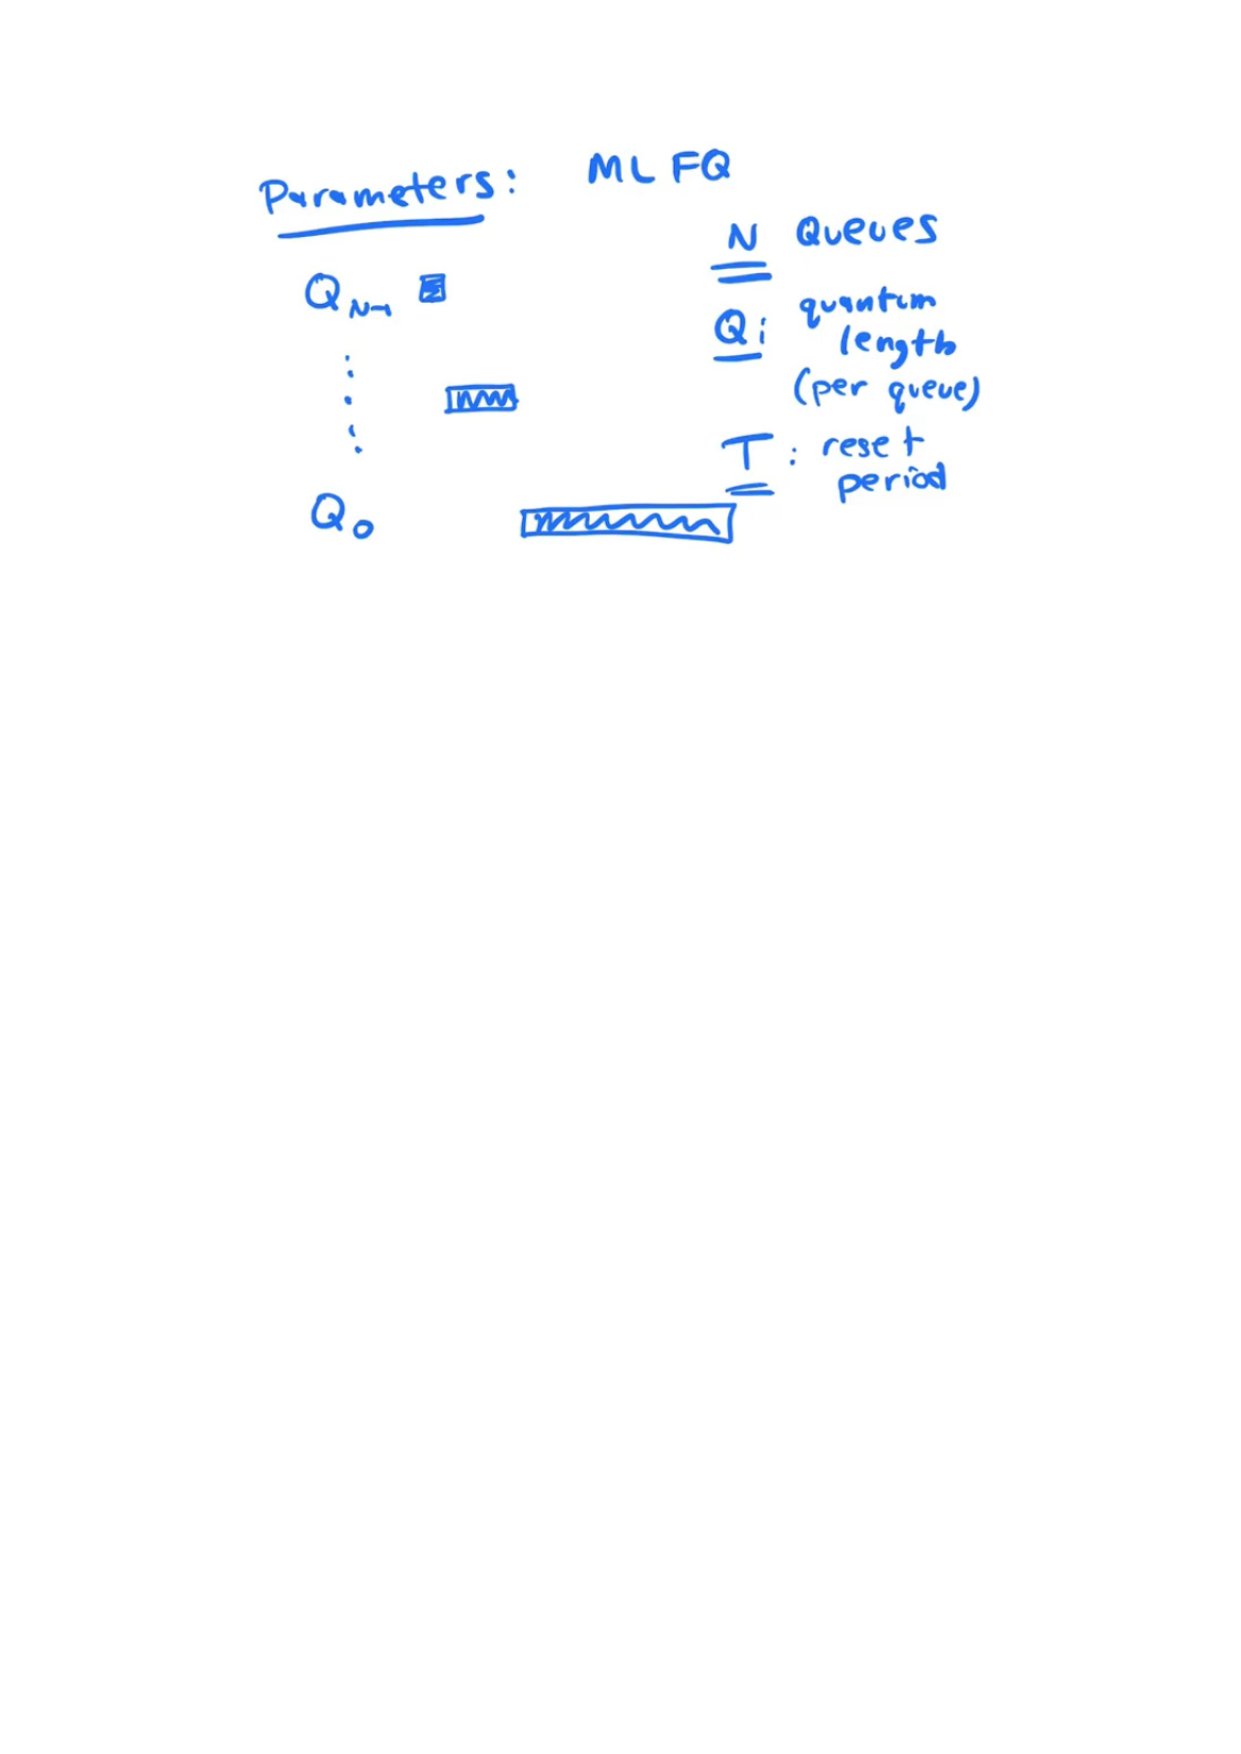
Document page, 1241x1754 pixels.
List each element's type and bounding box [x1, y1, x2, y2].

picture [242, 140, 1006, 567]
